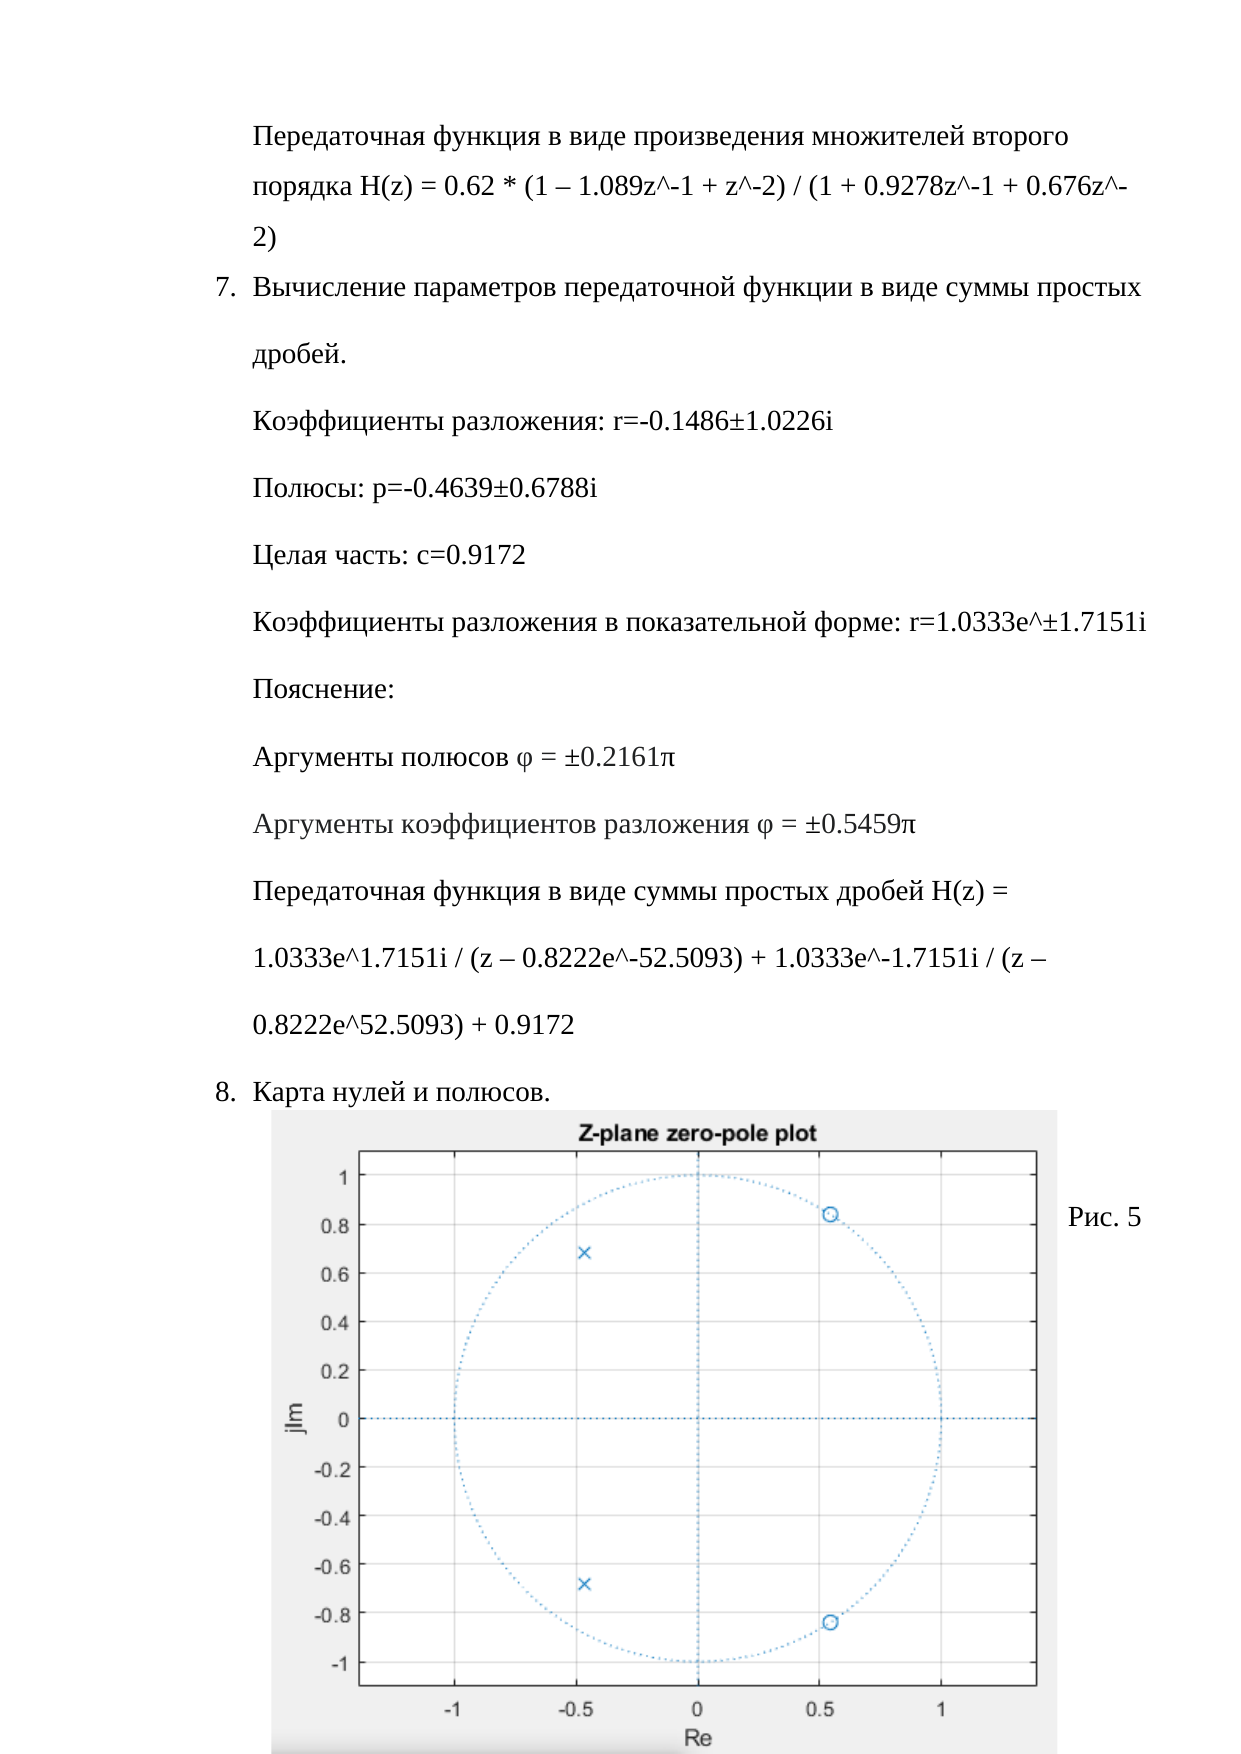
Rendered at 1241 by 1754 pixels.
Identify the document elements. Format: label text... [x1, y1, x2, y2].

text Полюсы: p=-0.4639±0.6788i [252, 470, 1152, 504]
text Передаточная функция в виде произведения множителей второго порядка H(z) = 0.62 * (1 – 1.089z^-1 + z^-2) / (1 + 0.9278z^-1 + 0.676z^-2) [252, 118, 1152, 252]
text Передаточная функция в виде суммы простых дробей H(z) = 1.0333e^1.7151i / (z – 0.8222e^-52.5093) + 1.0333e^-1.7151i / (z – 0.8222e^52.5093) + 0.9172 [252, 873, 1152, 1041]
list Карта нулей и полюсов. [215, 1074, 1152, 1108]
text Рис. 5 [1058, 1199, 1152, 1232]
text [252, 1199, 271, 1232]
text Пояснение: [252, 672, 1152, 705]
list Вычисление параметров передаточной функции в виде суммы простых дробей. [215, 269, 1152, 370]
text Аргументы коэффициентов разложения φ = ±0.5459π [252, 806, 1152, 839]
text Коэффициенты разложения: r=-0.1486±1.0226i [252, 403, 1152, 437]
text Аргументы полюсов φ = ±0.2161π [252, 739, 1152, 772]
text Коэффициенты разложения в показательной форме: r=1.0333e^±1.7151i [252, 604, 1152, 638]
text Целая часть: c=0.9172 [252, 537, 1152, 571]
